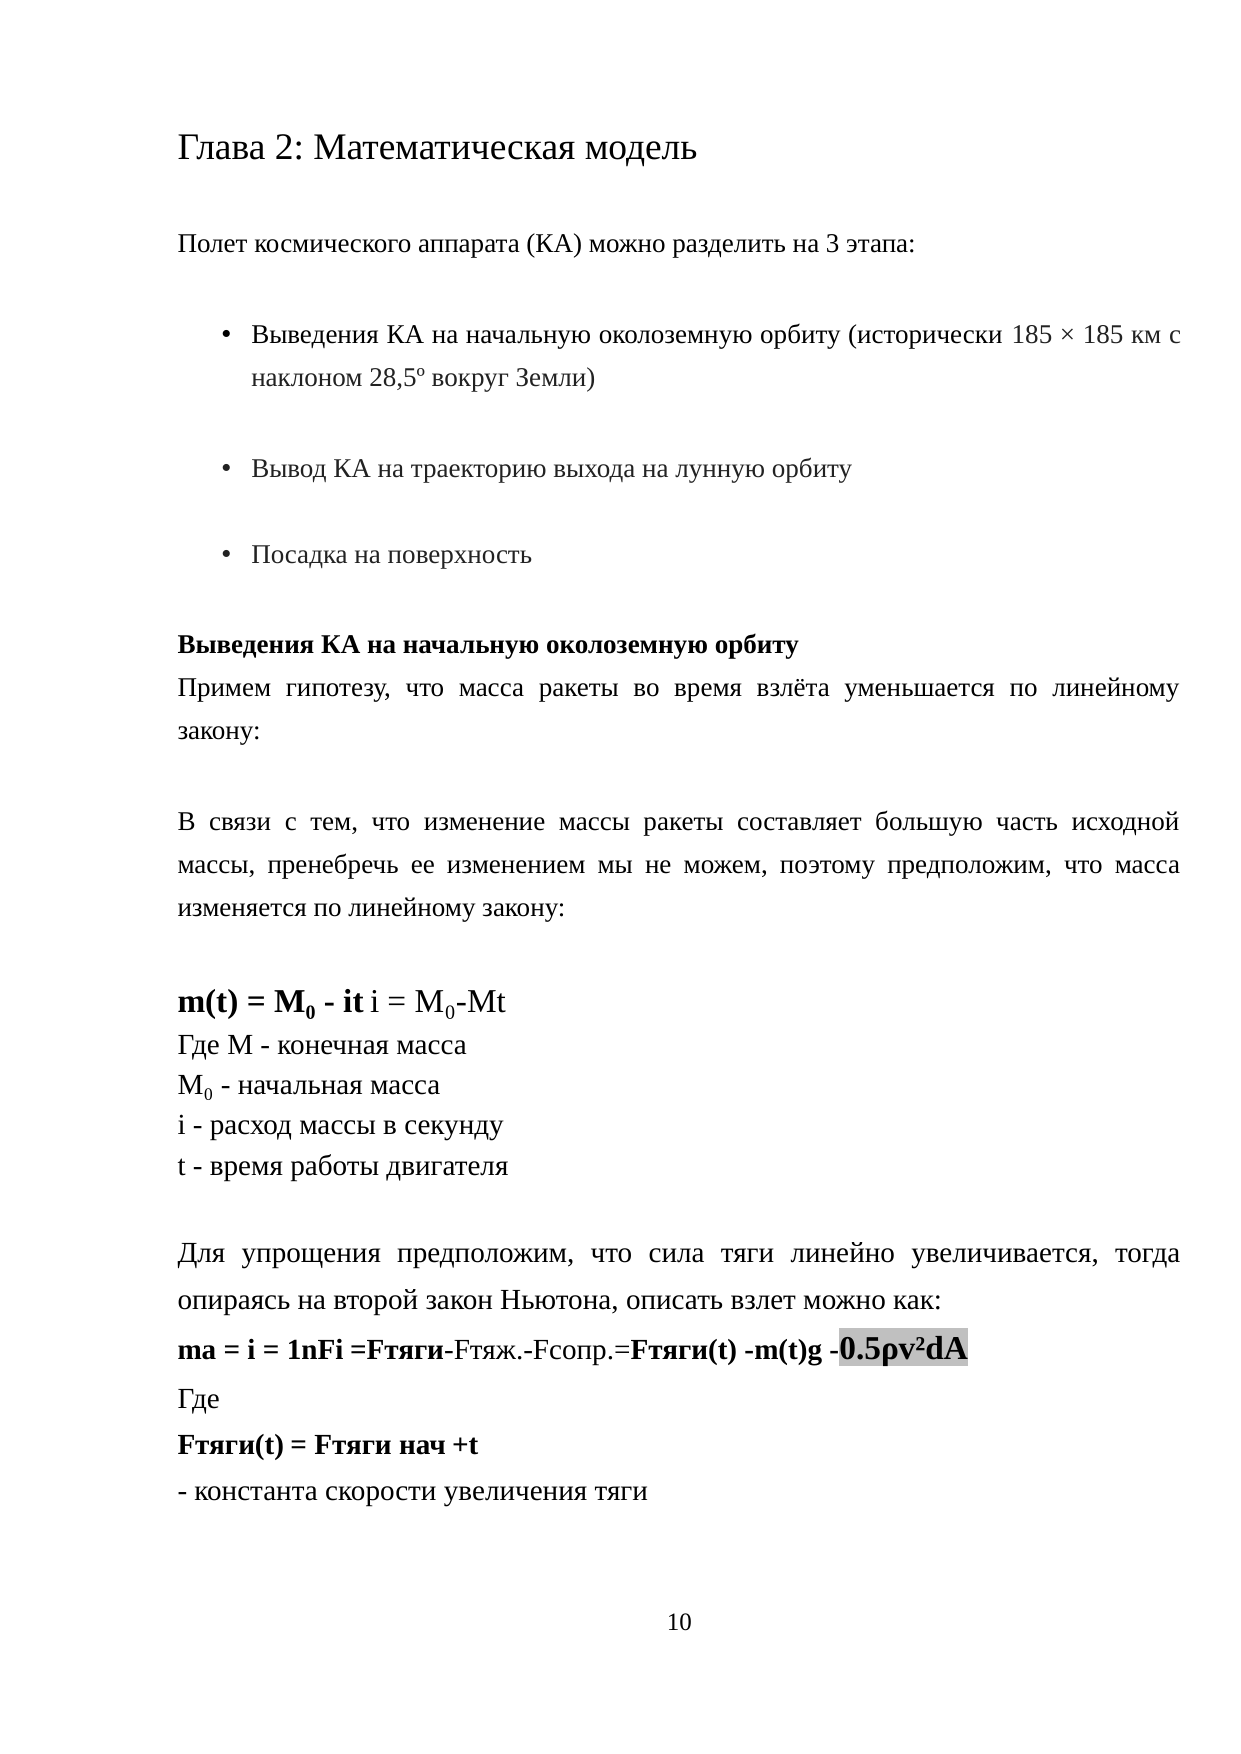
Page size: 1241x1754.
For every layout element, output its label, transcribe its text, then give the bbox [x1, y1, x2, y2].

text - константа скорости увеличения тяги [177, 1473, 1181, 1507]
text Где [177, 1381, 1181, 1414]
subtitle Глава 2: Математическая модель [177, 124, 1181, 167]
text Примем гипотезу, что масса ракеты во время взлёта уменьшается по линейному закону: [177, 671, 1181, 745]
text Для упрощения предположим, что сила тяги линейно увеличивается, тогда опираясь на второй закон Ньютона, описать взлет можно как: [177, 1236, 1181, 1315]
text Выведения КА на начальную околоземную орбиту [177, 628, 1181, 659]
list Вывод КА на траекторию выхода на лунную орбиту [222, 452, 1181, 483]
list Выведения КА на начальную околоземную орбиту (исторически 185 × 185 км с наклоном 28,5º вокруг Земли) [222, 318, 1181, 392]
text ma = i = 1nFi =Fтяги-Fтяж.-Fсопр.=Fтяги(t) -m(t)g -0.5ρv²dA [177, 1328, 1181, 1366]
text M₀ - начальная масса [177, 1067, 1181, 1101]
text i - расход массы в секунду [177, 1107, 1181, 1141]
text Полет космического аппарата (КА) можно разделить на 3 этапа: [177, 228, 1181, 259]
list Посадка на поверхность [222, 538, 1181, 569]
text Fтяги(t) = Fтяги нач +t [177, 1427, 1181, 1461]
text t - время работы двигателя [177, 1148, 1181, 1181]
text Где M - конечная масса [177, 1027, 1181, 1061]
text m(t) = M₀ - it i = M₀-Mt [177, 981, 1181, 1019]
text В связи с тем, что изменение массы ракеты составляет большую часть исходной массы, пренебречь ее изменением мы не можем, поэтому предположим, что масса изменяется по линейному закону: [177, 805, 1181, 922]
